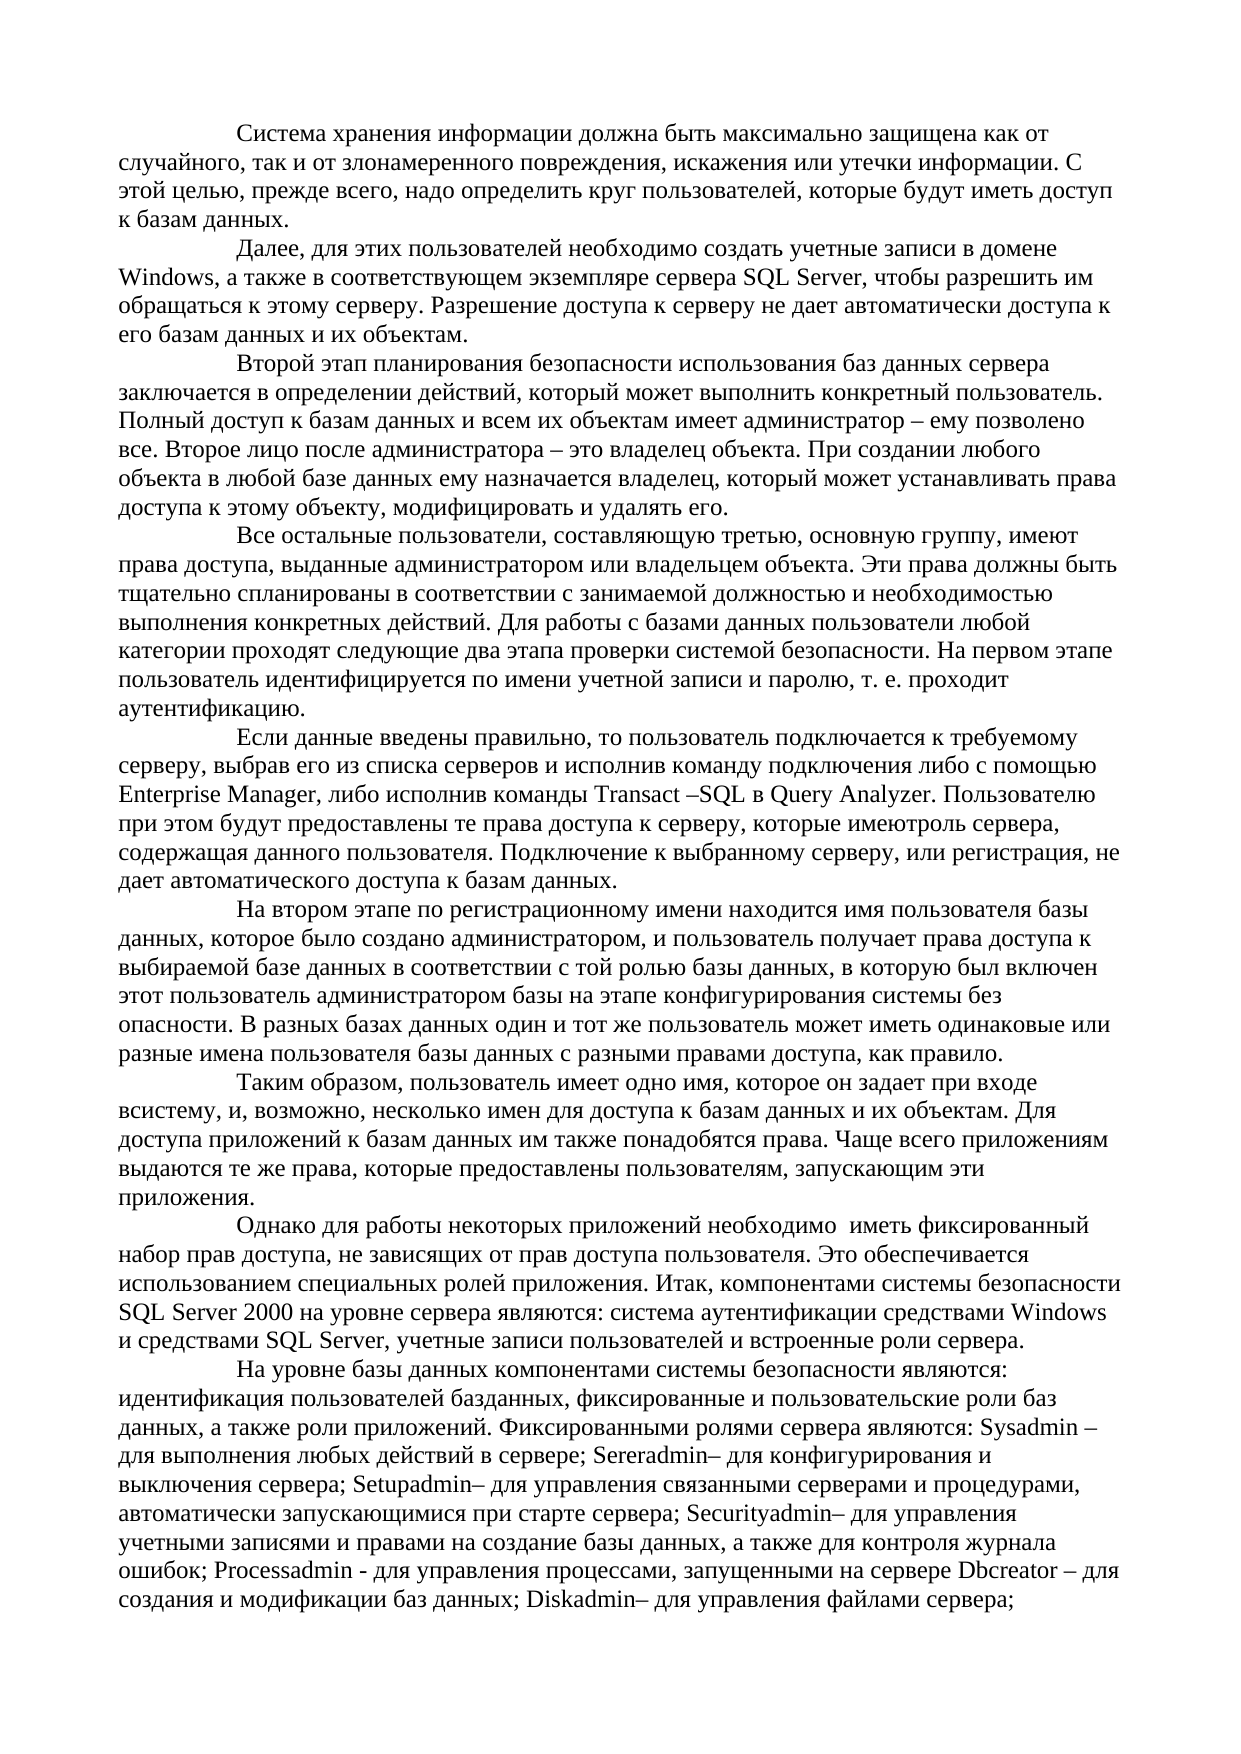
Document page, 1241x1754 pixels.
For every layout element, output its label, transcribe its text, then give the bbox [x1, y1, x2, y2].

text Таким образом, пользователь имеет одно имя, которое он задает при входе всистему, и, возможно, несколько имен для доступа к базам данных и их объектам. Для доступа приложений к базам данных им также понадобятся права. Чаще всего приложениям выдаются те же права, которые предоставлены пользователям, запускающим эти приложения. [118, 1067, 1122, 1211]
text Однако для работы некоторых приложений необходимо иметь фиксированный набор прав доступа, не зависящих от прав доступа пользователя. Это обеспечивается использованием специальных ролей приложения. Итак, компонентами системы безопасности SQL Server 2000 на уровне сервера являются: система аутентификации средствами Windows и средствами SQL Server, учетные записи пользователей и встроенные роли сервера. [118, 1211, 1122, 1354]
text На уровне базы данных компонентами системы безопасности являются: идентификация пользователей базданных, фиксированные и пользовательские роли баз данных, а также роли приложений. Фиксированными ролями сервера являются: Sysadmin – для выполнения любых действий в сервере; Sereradmin– для конфигурирования и выключения сервера; Setupadmin– для управления связанными серверами и процедурами, автоматически запускающимися при старте сервера; Securityadmin– для управления учетными записями и правами на создание базы данных, а также для контроля журнала ошибок; Processadmin - для управления процессами, запущенными на сервере Dbcreator – для создания и модификации баз данных; Diskadmin– для управления файлами сервера; [118, 1354, 1122, 1613]
text Второй этап планирования безопасности использования баз данных сервера заключается в определении действий, который может выполнить конкретный пользователь. Полный доступ к базам данных и всем их объектам имеет администратор – ему позволено все. Второе лицо после администратора – это владелец объекта. При создании любого объекта в любой базе данных ему назначается владелец, который может устанавливать права доступа к этому объекту, модифицировать и удалять его. [118, 348, 1122, 521]
text Далее, для этих пользователей необходимо создать учетные записи в домене Windows, а также в соответствующем экземпляре сервера SQL Server, чтобы разрешить им обращаться к этому серверу. Разрешение доступа к серверу не дает автоматически доступа к его базам данных и их объектам. [118, 233, 1122, 348]
text Все остальные пользователи, составляющую третью, основную группу, имеют права доступа, выданные администратором или владельцем объекта. Эти права должны быть тщательно спланированы в соответствии с занимаемой должностью и необходимостью выполнения конкретных действий. Для работы с базами данных пользователи любой категории проходят следующие два этапа проверки системой безопасности. На первом этапе пользователь идентифицируется по имени учетной записи и паролю, т. е. проходит аутентификацию. [118, 521, 1122, 722]
text Система хранения информации должна быть максимально защищена как от случайного, так и от злонамеренного повреждения, искажения или утечки информации. С этой целью, прежде всего, надо определить круг пользователей, которые будут иметь доступ к базам данных. [118, 118, 1122, 233]
text Если данные введены правильно, то пользователь подключается к требуемому серверу, выбрав его из списка серверов и исполнив команду подключения либо с помощью Enterprise Manager, либо исполнив команды Transact –SQL в Query Analyzer. Пользователю при этом будут предоставлены те права доступа к серверу, которые имеютроль сервера, содержащая данного пользователя. Подключение к выбранному серверу, или регистрация, не дает автоматического доступа к базам данных. [118, 722, 1122, 894]
text На втором этапе по регистрационному имени находится имя пользователя базы данных, которое было создано администратором, и пользователь получает права доступа к выбираемой базе данных в соответствии с той ролью базы данных, в которую был включен этот пользователь администратором базы на этапе конфигурирования системы без опасности. В разных базах данных один и тот же пользователь может иметь одинаковые или разные имена пользователя базы данных с разными правами доступа, как правило. [118, 894, 1122, 1067]
